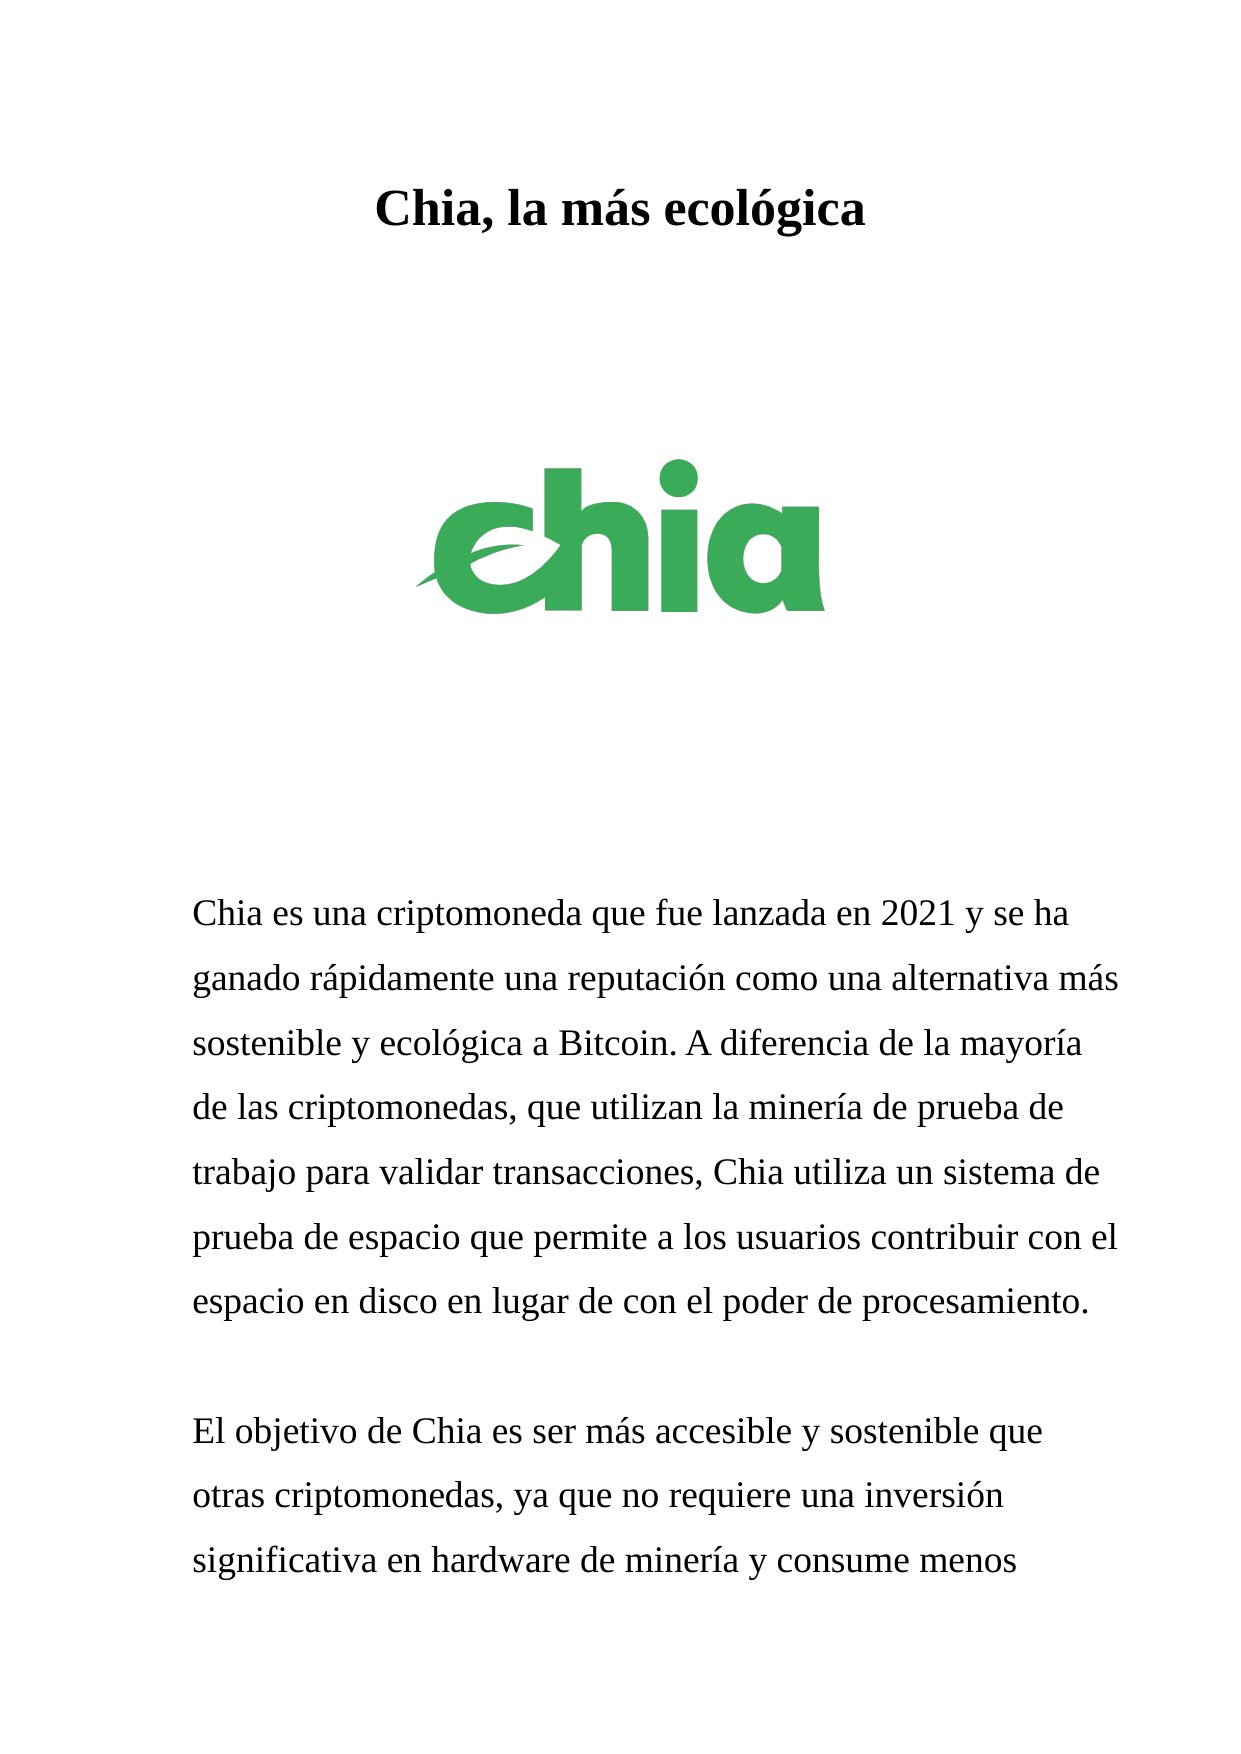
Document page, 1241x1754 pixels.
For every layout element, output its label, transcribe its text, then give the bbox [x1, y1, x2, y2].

text Chia, la más ecológica [118, 176, 1122, 236]
text El objetivo de Chia es ser más accesible y sostenible que otras criptomonedas, ya que no requiere una inversión significativa en hardware de minería y consume menos [192, 1408, 1122, 1581]
text Chia es una criptomoneda que fue lanzada en 2021 y se ha ganado rápidamente una reputación como una alternativa más sostenible y ecológica a Bitcoin. A diferencia de la mayoría de las criptomonedas, que utilizan la minería de prueba de trabajo para validar transacciones, Chia utiliza un sistema de prueba de espacio que permite a los usuarios contribuir con el espacio en disco en lugar de con el poder de procesamiento. [192, 891, 1122, 1322]
picture [415, 343, 825, 740]
